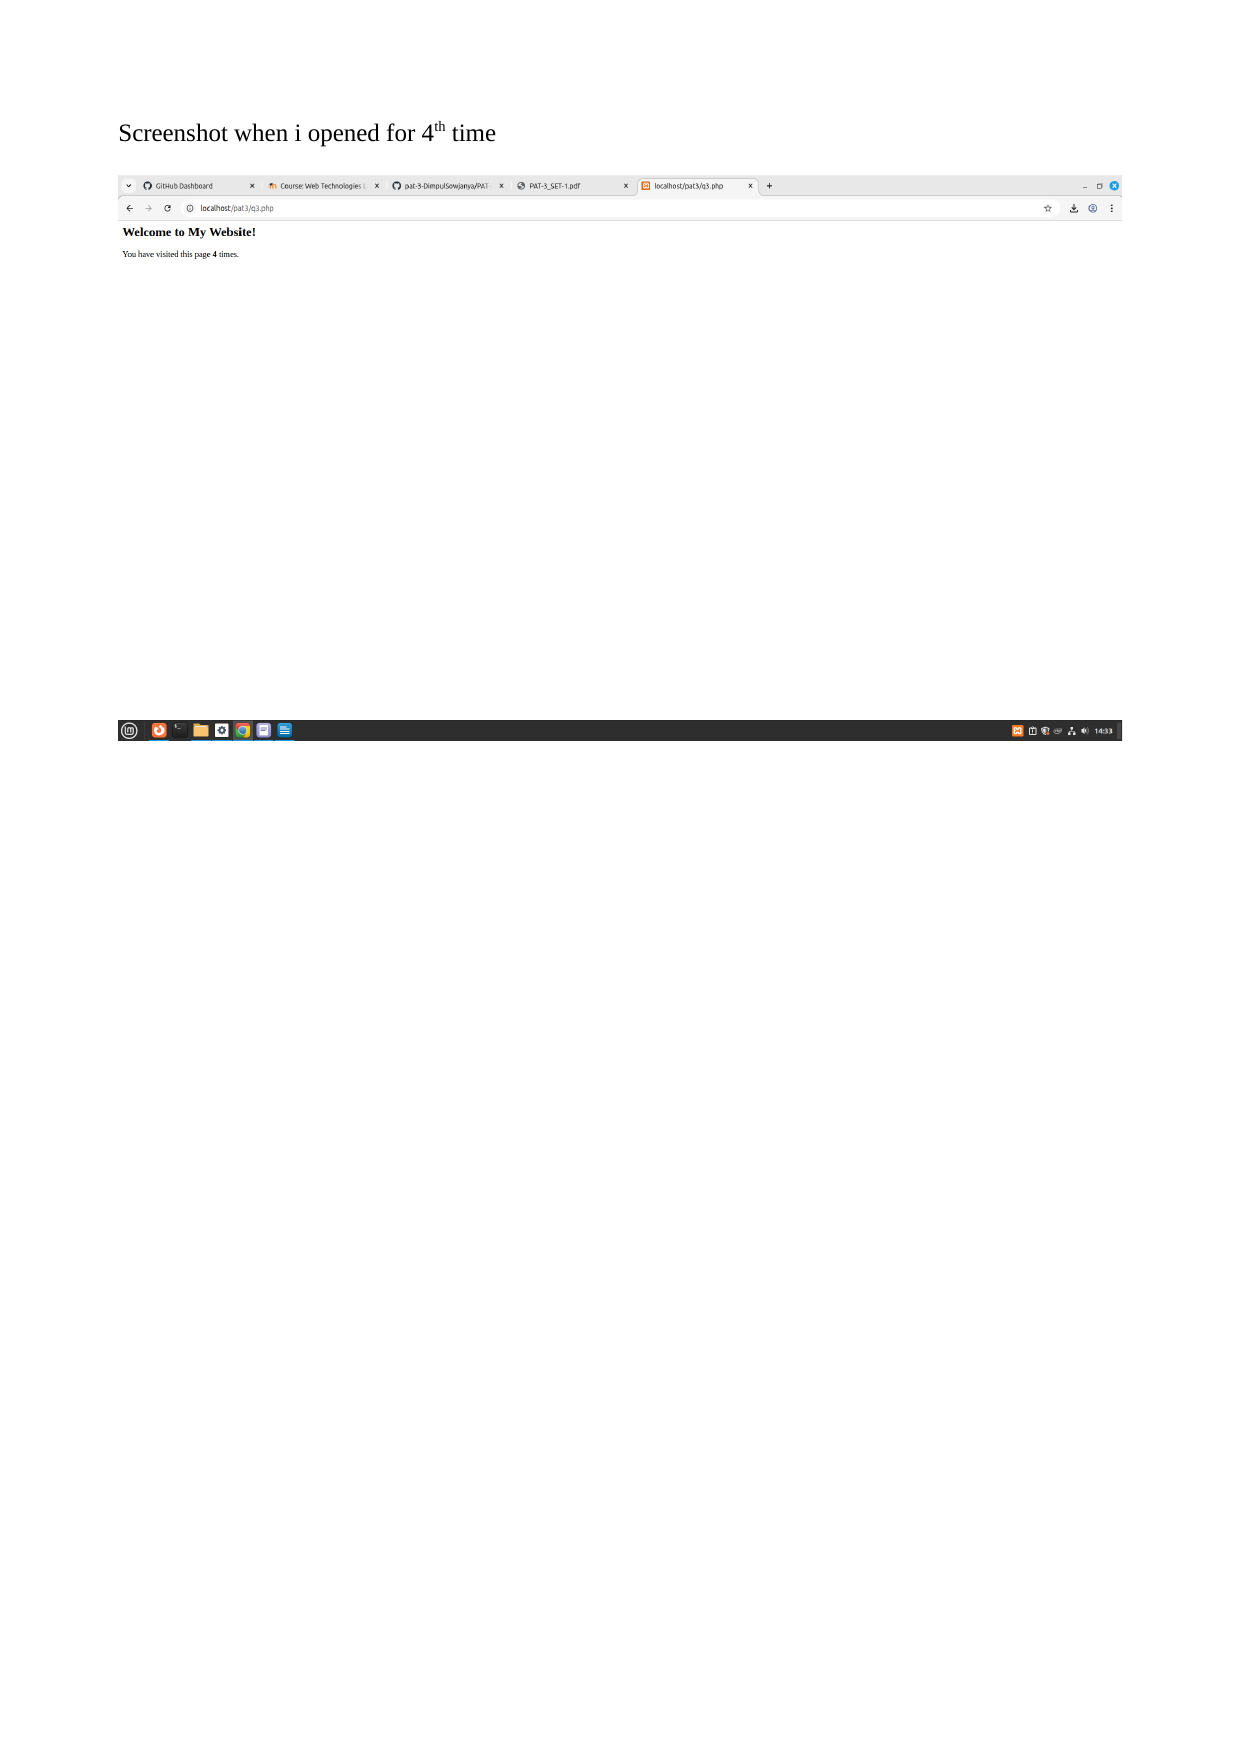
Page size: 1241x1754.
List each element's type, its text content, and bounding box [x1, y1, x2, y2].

picture [118, 175, 1123, 741]
text Screenshot when i opened for 4th time [118, 118, 1122, 147]
